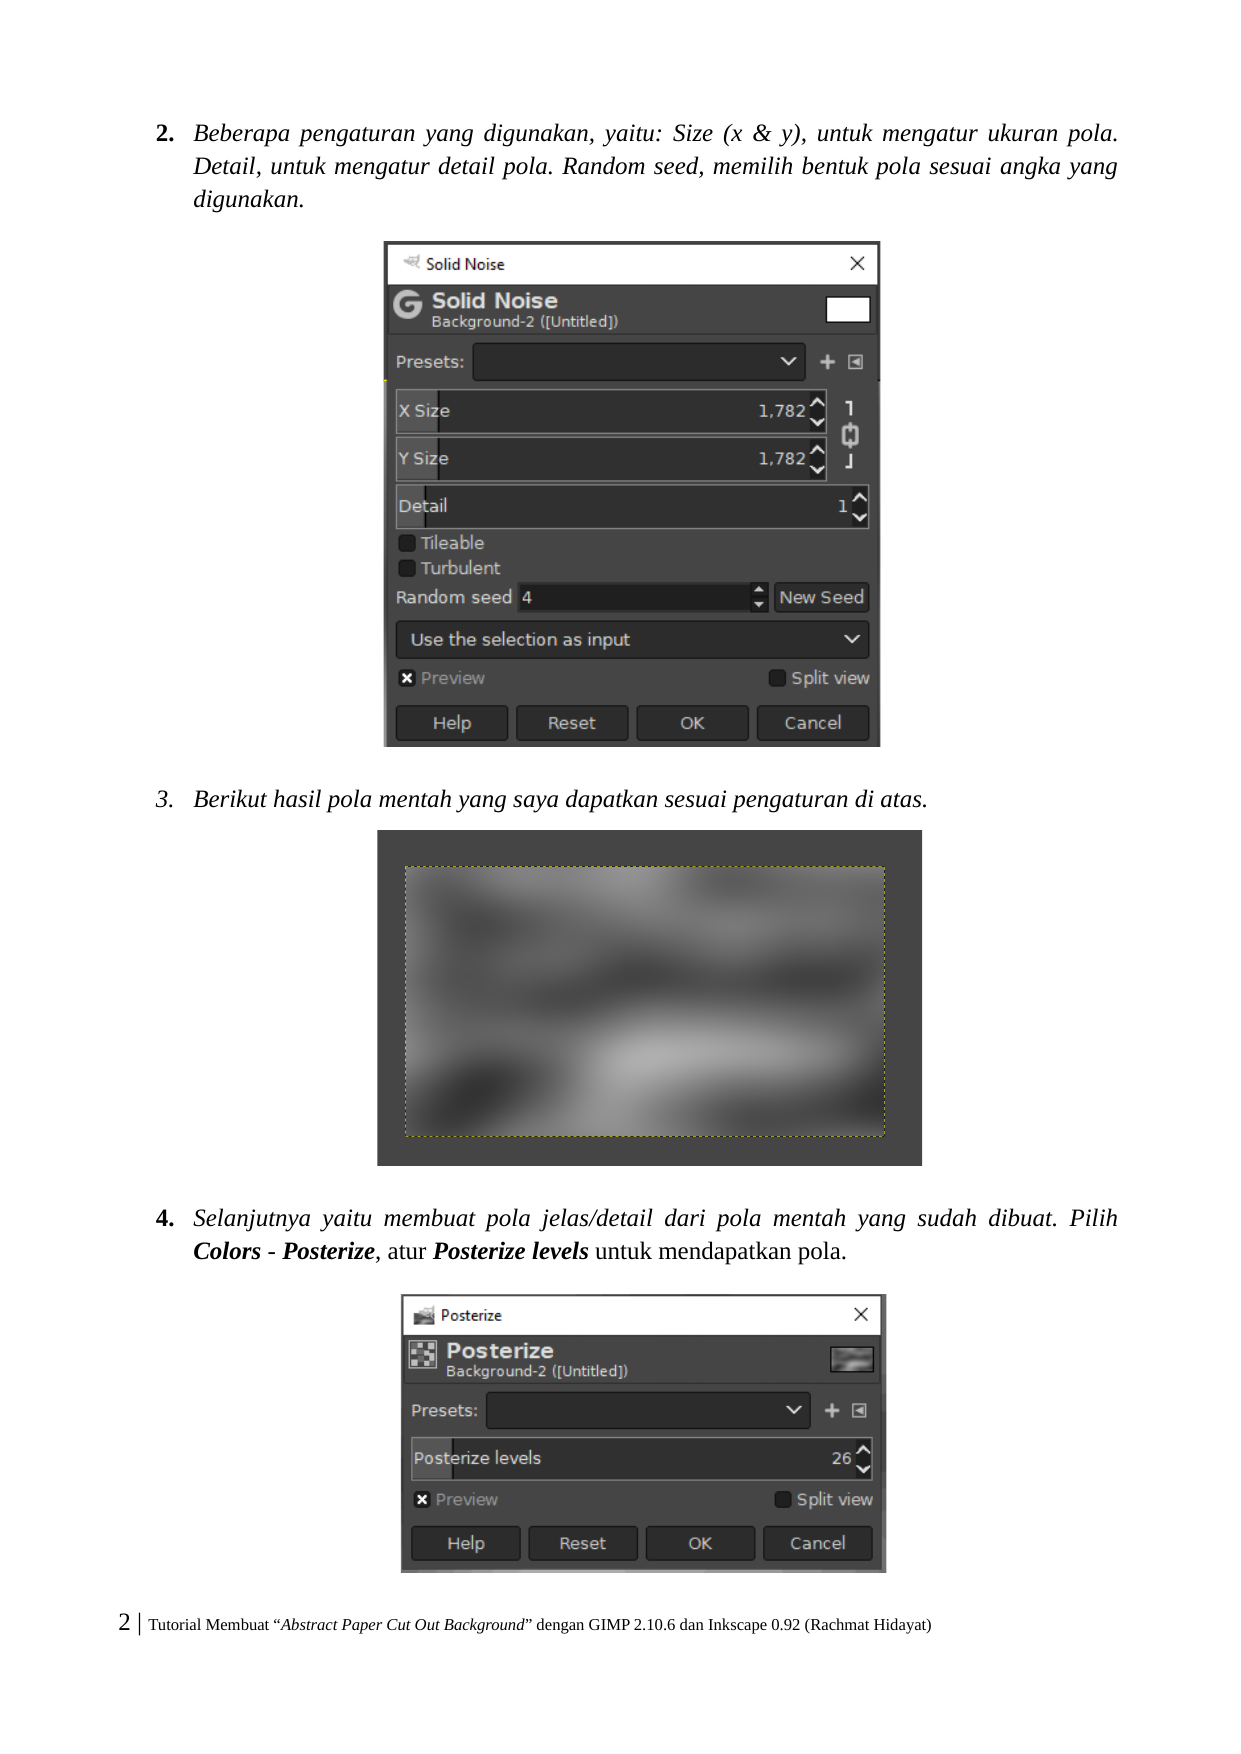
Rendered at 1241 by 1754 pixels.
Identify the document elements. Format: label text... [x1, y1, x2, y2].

list Berikut hasil pola mentah yang saya dapatkan sesuai pengaturan di atas. [156, 784, 1122, 813]
picture [377, 830, 923, 1166]
list Beberapa pengaturan yang digunakan, yaitu: Size (x & y), untuk mengatur ukuran pola. Detail, untuk mengatur detail pola. Random seed, memilih bentuk pola sesuai angka yang digunakan. [156, 118, 1122, 213]
picture [472, 241, 881, 747]
list Selanjutnya yaitu membuat pola jelas/detail dari pola mentah yang sudah dibuat. Pilih Colors - Posterize, atur Posterize levels untuk mendapatkan pola. [156, 1203, 1122, 1265]
picture [438, 1294, 887, 1573]
